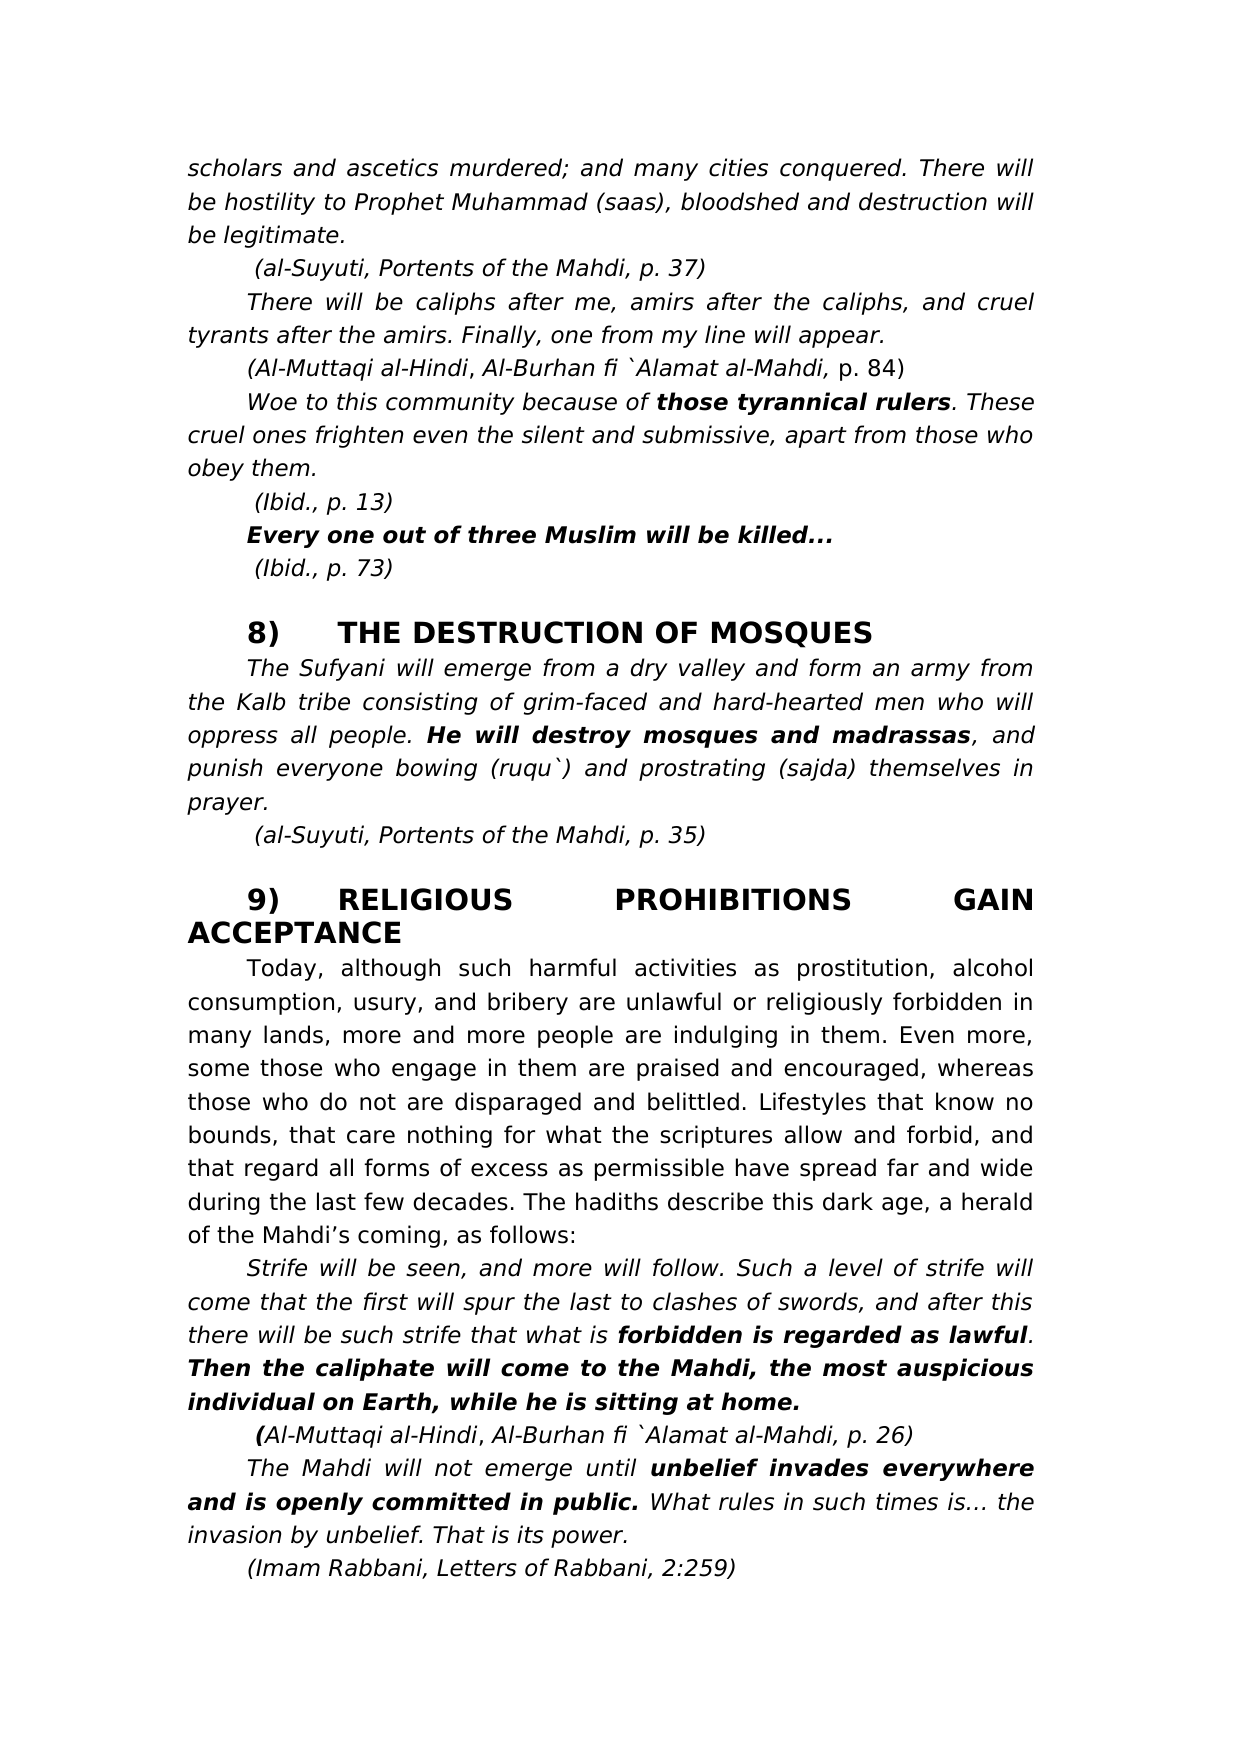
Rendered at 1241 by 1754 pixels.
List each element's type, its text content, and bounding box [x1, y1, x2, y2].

text The Sufyani will emerge from a dry valley and form an army from the Kalb tribe consisting of grim-faced and hard-hearted men who will oppress all people. He will destroy mosques and madrassas, and punish everyone bowing (ruqu`) and prostrating (sajda) themselves in prayer. [187, 650, 1035, 817]
text (Ibid., p. 73) [187, 550, 1035, 583]
list RELIGIOUS PROHIBITIONS GAIN ACCEPTANCE [187, 883, 1035, 950]
text (Al-Muttaqi al-Hindi, Al-Burhan fi `Alamat al-Mahdi, p. 84) [187, 350, 1035, 383]
text (Imam Rabbani, Letters of Rabbani, 2:259) [187, 1550, 1035, 1583]
text There will be caliphs after me, amirs after the caliphs, and cruel tyrants after the amirs. Finally, one from my line will appear. [187, 283, 1035, 350]
text (al-Suyuti, Portents of the Mahdi, p. 37) [187, 250, 1035, 283]
text Every one out of three Muslim will be killed... [187, 517, 1035, 550]
text Strife will be seen, and more will follow. Such a level of strife will come that the first will spur the last to clashes of swords, and after this there will be such strife that what is forbidden is regarded as lawful. Then the caliphate will come to the Mahdi, the most auspicious individual on Earth, while he is sitting at home. [187, 1250, 1035, 1417]
list THE DESTRUCTION OF MOSQUES [187, 617, 1035, 650]
text (Al-Muttaqi al-Hindi, Al-Burhan fi `Alamat al-Mahdi, p. 26) [187, 1417, 1035, 1450]
text Today, although such harmful activities as prostitution, alcohol consumption, usury, and bribery are unlawful or religiously forbidden in many lands, more and more people are indulging in them. Even more, some those who engage in them are praised and encouraged, whereas those who do not are disparaged and belittled. Lifestyles that know no bounds, that care nothing for what the scriptures allow and forbid, and that regard all forms of excess as permissible have spread far and wide during the last few decades. The hadiths describe this dark age, a herald of the Mahdi’s coming, as follows: [187, 950, 1035, 1250]
text (Ibid., p. 13) [187, 483, 1035, 517]
text The Mahdi will not emerge until unbelief invades everywhere and is openly committed in public. What rules in such times is… the invasion by unbelief. That is its power. [187, 1450, 1035, 1550]
text Woe to this community because of those tyrannical rulers. These cruel ones frighten even the silent and submissive, apart from those who obey them. [187, 383, 1035, 483]
text scholars and ascetics murdered; and many cities conquered. There will be hostility to Prophet Muhammad (saas), bloodshed and destruction will be legitimate. [187, 150, 1035, 250]
text (al-Suyuti, Portents of the Mahdi, p. 35) [187, 817, 1035, 850]
